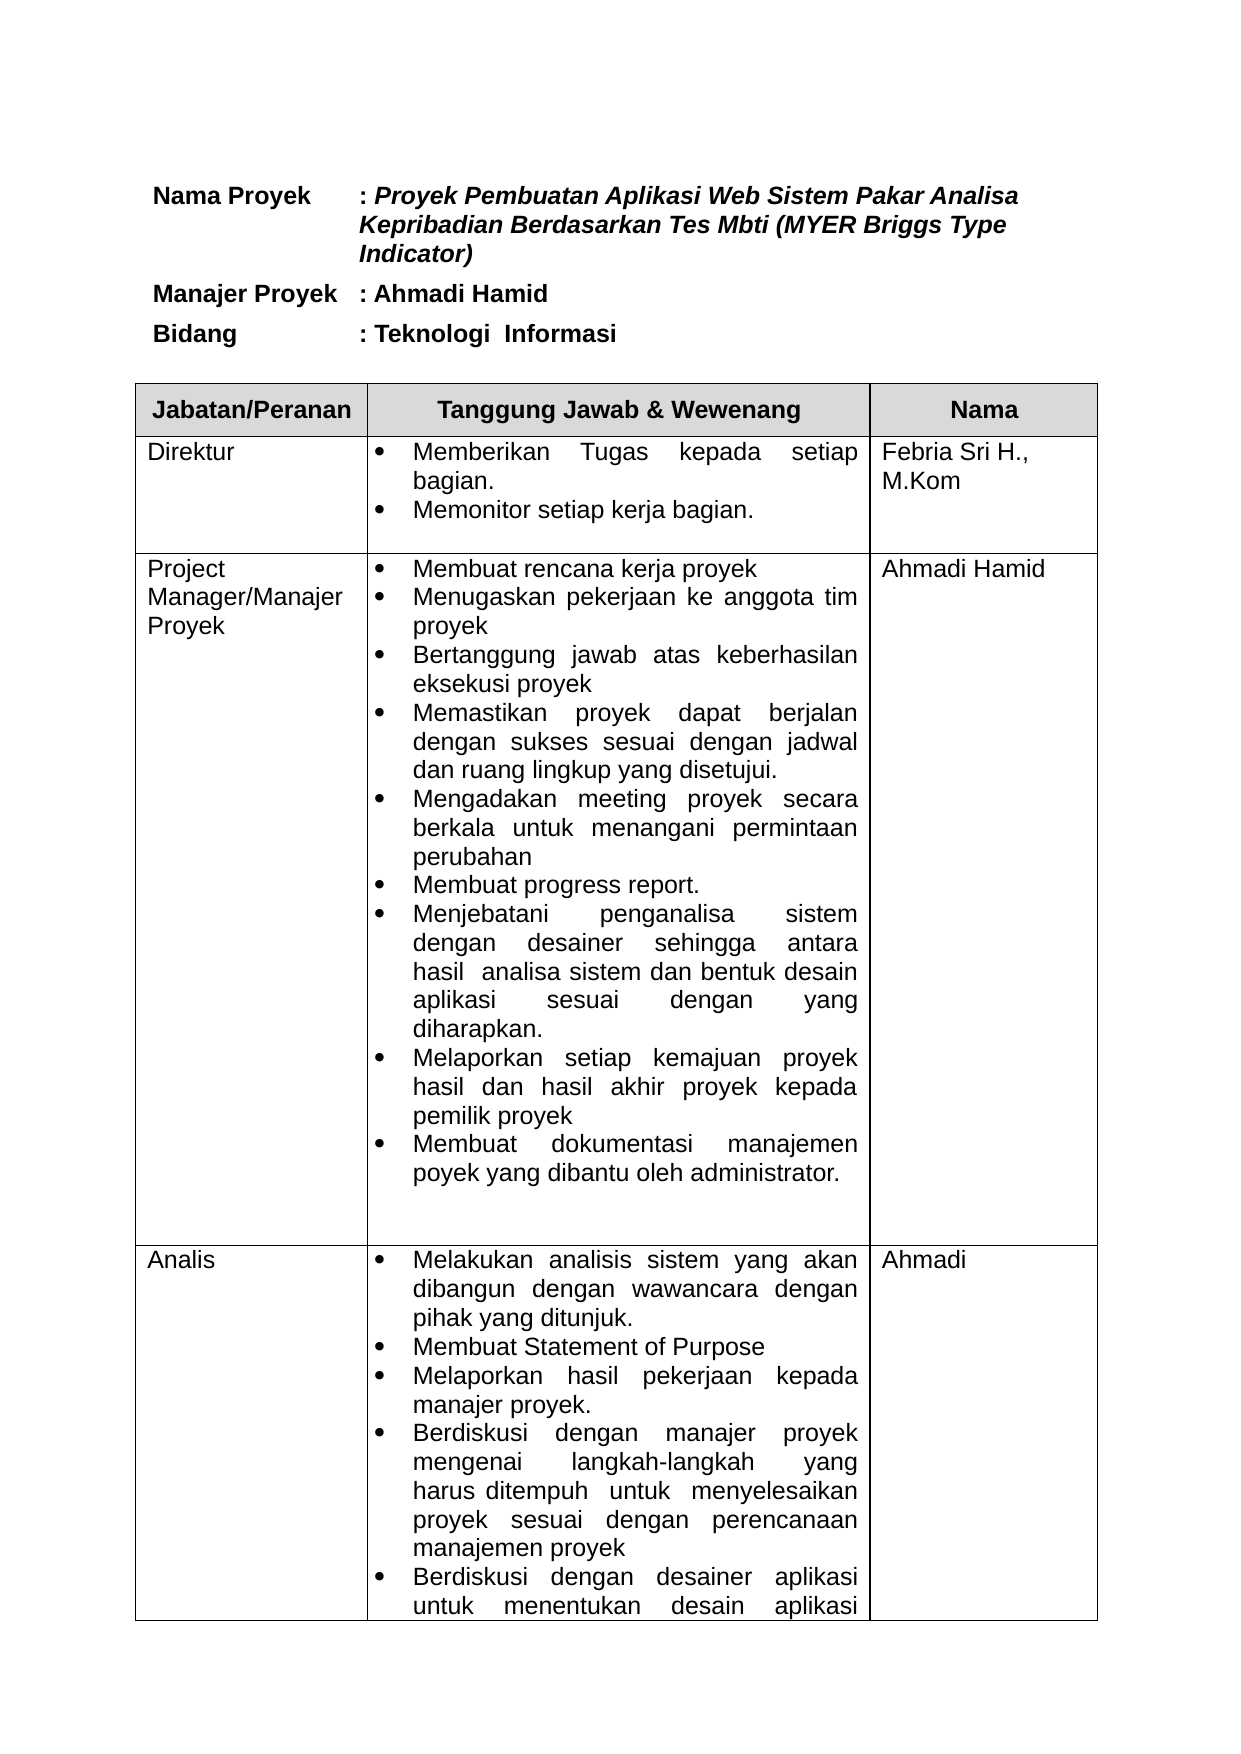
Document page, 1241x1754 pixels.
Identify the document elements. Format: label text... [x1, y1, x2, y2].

table_cell : Teknologi Informasi [353, 314, 1122, 354]
table_cell Melakukan analisis sistem yang akan dibangun dengan wawancara dengan pihak yang ditunjuk. Membuat Statement of Purpose Melaporkan hasil pekerjaan kepada manajer proyek. Berdiskusi dengan manajer proyek mengenai langkah-langkah yang harus ditempuh untuk menyelesaikan proyek sesuai dengan perencanaan manajemen proyek Berdiskusi dengan desainer aplikasi untuk menentukan desain aplikasi sesuai dengan yang diinginkan. Membuat dokumentasi analisa dan desain sistem dibantu dokumentator. [368, 1246, 869, 1620]
table_header Nama Proyek [147, 176, 353, 273]
table_cell Analis [136, 1246, 367, 1620]
table_header : Proyek Pembuatan Aplikasi Web Sistem Pakar Analisa Kepribadian Berdasarkan Tes Mbti (MYER Briggs Type Indicator) [353, 176, 1122, 273]
table_cell : Ahmadi Hamid [353, 273, 1122, 313]
table_cell Bidang [147, 314, 353, 354]
table_cell Memberikan Tugas kepada setiap bagian. Memonitor setiap kerja bagian. [368, 437, 869, 552]
table_cell Febria Sri H., M.Kom [871, 437, 1097, 552]
table_cell Membuat rencana kerja proyek Menugaskan pekerjaan ke anggota tim proyek Bertanggung jawab atas keberhasilan eksekusi proyek Memastikan proyek dapat berjalan dengan sukses sesuai dengan jadwal dan ruang lingkup yang disetujui. Mengadakan meeting proyek secara berkala untuk menangani permintaan perubahan Membuat progress report. Menjebatani penganalisa sistem dengan desainer sehingga antara hasil analisa sistem dan bentuk desain aplikasi sesuai dengan yang diharapkan. Melaporkan setiap kemajuan proyek hasil dan hasil akhir proyek kepada pemilik proyek Membuat dokumentasi manajemen poyek yang dibantu oleh administrator. [368, 554, 869, 1244]
table_header Nama [871, 384, 1097, 436]
table_cell Ahmadi Hamid [871, 554, 1097, 1244]
table_header Jabatan/Peranan [136, 384, 367, 436]
table_cell Ahmadi [871, 1246, 1097, 1620]
table_cell Direktur [136, 437, 367, 552]
table_cell Project Manager/Manajer Proyek [136, 554, 367, 1244]
table_cell Manajer Proyek [147, 273, 353, 313]
table_header Tanggung Jawab & Wewenang [368, 384, 869, 436]
